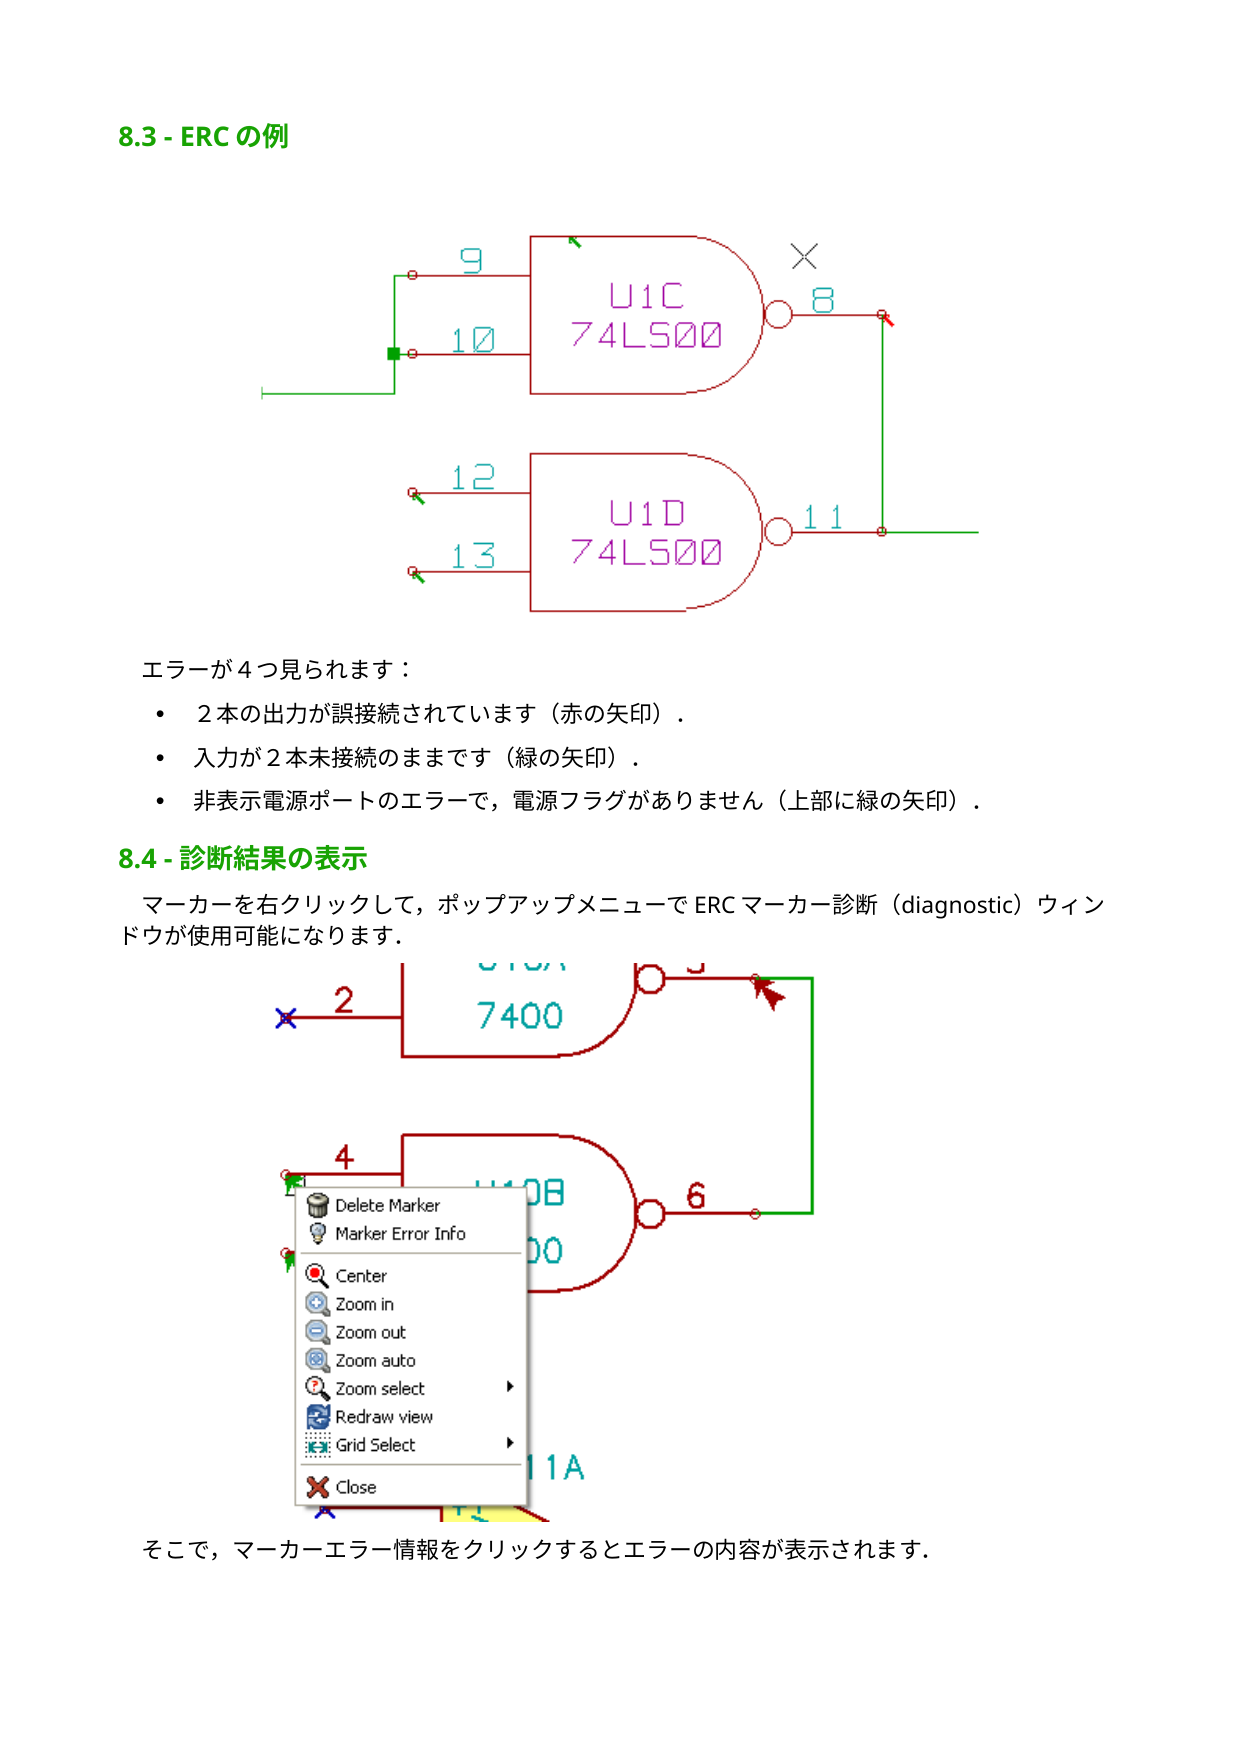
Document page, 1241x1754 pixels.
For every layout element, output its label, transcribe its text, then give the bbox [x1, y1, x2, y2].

text マーカーを右クリックして，ポップアップメニューでERCマーカー診断（diagnostic）ウィンドウが使用可能になります． [118, 889, 1122, 951]
list 入力が２本未接続のままです（緑の矢印）． [156, 741, 1122, 773]
subtitle ERCの例 [118, 118, 1122, 155]
text エラーが４つ見られます： [118, 654, 1122, 685]
list 非表示電源ポートのエラーで，電源フラグがありません（上部に緑の矢印）． [156, 785, 1122, 816]
text そこで，マーカーエラー情報をクリックするとエラーの内容が表示されます． [118, 1534, 1122, 1565]
picture [118, 963, 872, 1522]
subtitle 診断結果の表示 [118, 839, 1122, 876]
list ２本の出力が誤接続されています（赤の矢印）． [156, 698, 1122, 729]
